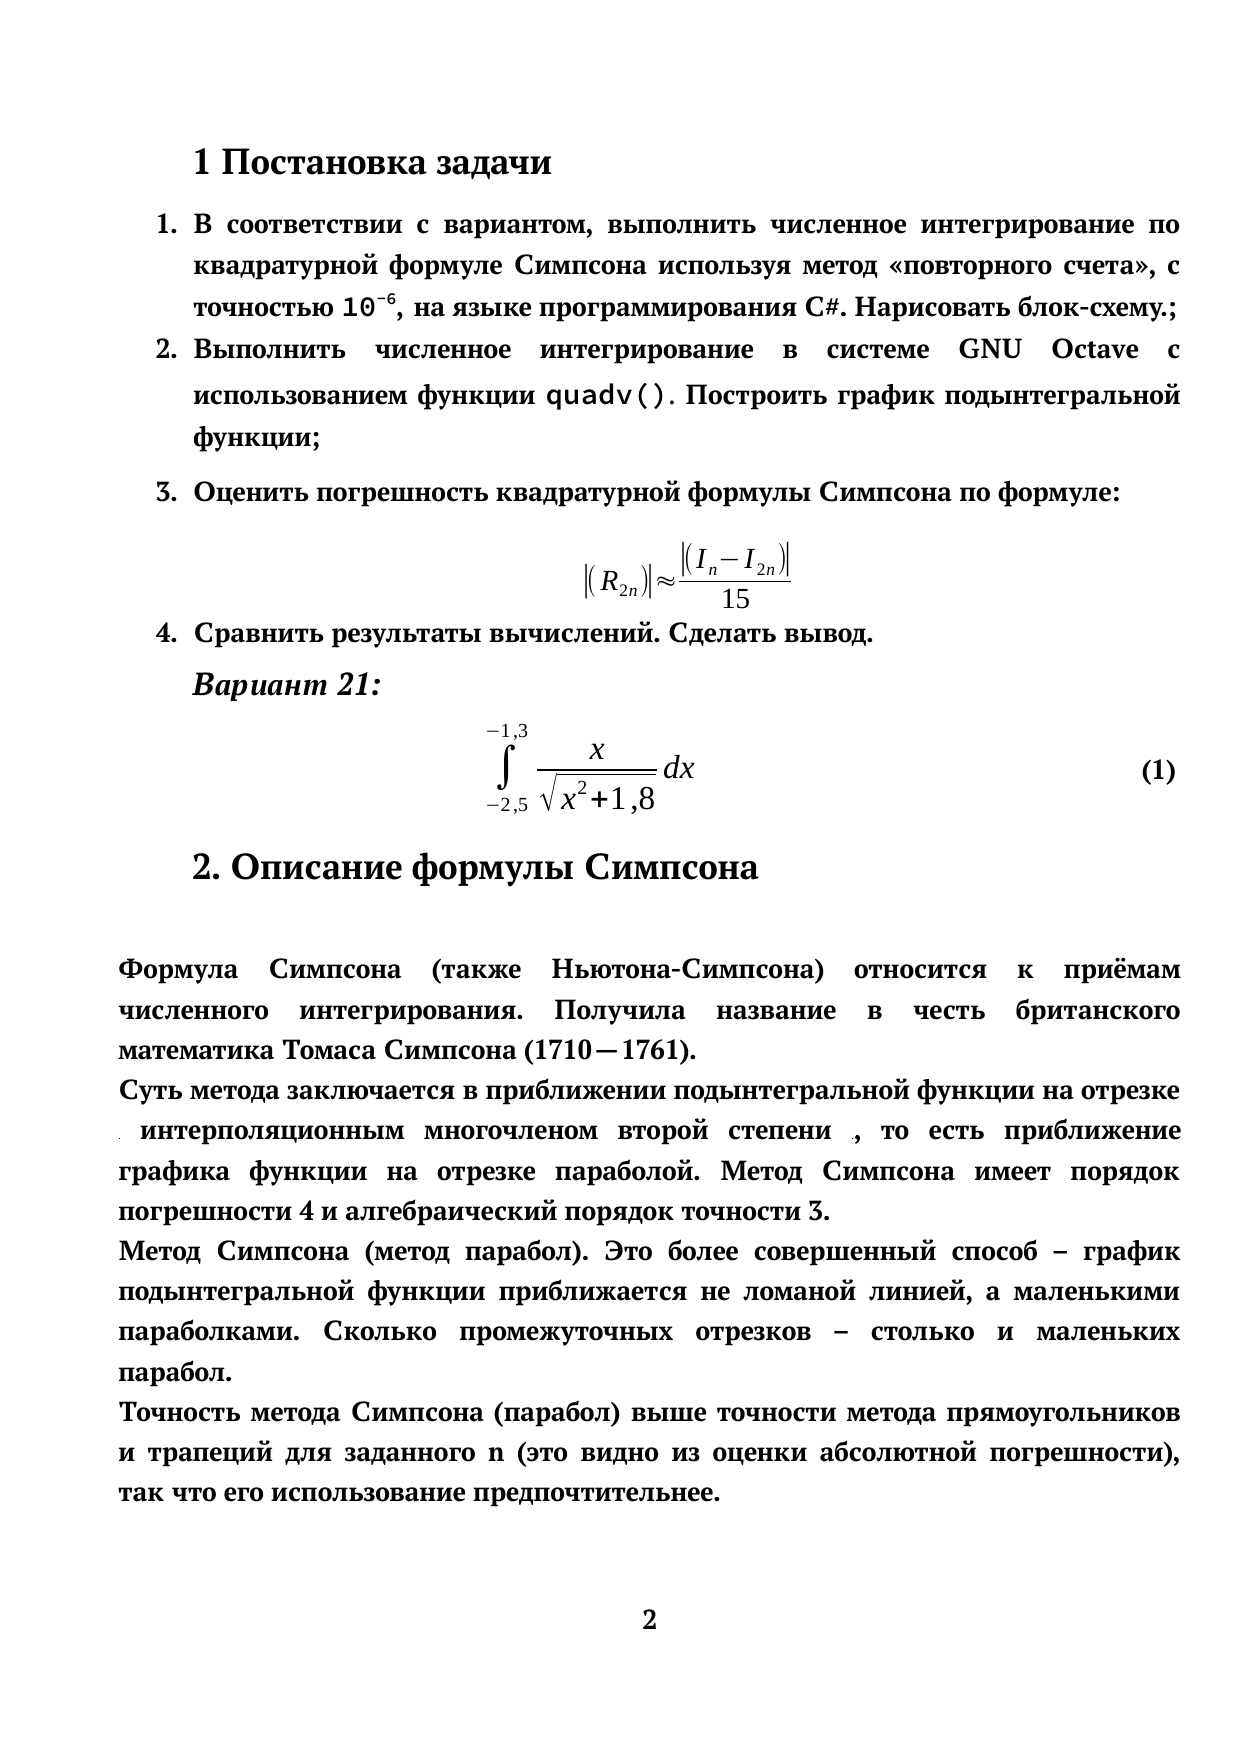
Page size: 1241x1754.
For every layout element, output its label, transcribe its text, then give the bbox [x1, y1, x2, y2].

list В соответствии с вариантом, выполнить численное интегрирование по квадратурной формуле Симпсона используя метод «повторного счета», с точностью 10-6, на языке программирования C#. Нарисовать блок-схему.; [156, 207, 1181, 324]
text Метод Симпсона (метод парабол). Это более совершенный способ – график подынтегральной функции приближается не ломаной линией, а маленькими параболками. Сколько промежуточных отрезков – столько и маленьких парабол. [118, 1233, 1181, 1387]
table_header [118, 715, 1063, 823]
list Сравнить результаты вычислений. Сделать вывод. [156, 616, 1181, 649]
table_header (1) [1063, 715, 1181, 823]
list Оценить погрешность квадратурной формулы Симпсона по формуле: [156, 474, 1181, 508]
text Суть метода заключается в приближении подынтегральной функции на отрезке интерполяционным многочленом второй степени , то есть приближение графика функции на отрезке параболой. Метод Симпсона имеет порядок погрешности 4 и алгебраический порядок точности 3. [118, 1072, 1181, 1226]
subtitle Вариант 21: [118, 664, 1181, 702]
text Формула Симпсона (также Ньютона-Симпсона) относится к приёмам численного интегрирования. Получила название в честь британского математика Томаса Симпсона (1710—1761). [118, 952, 1181, 1066]
list Выполнить численное интегрирование в системе GNU Octave с использованием функции quadv(). Построить график подынтегральной функции; [156, 332, 1181, 453]
subtitle 1 Постановка задачи [192, 139, 1181, 183]
text Точность метода Симпсона (парабол) выше точности метода прямоугольников и трапеций для заданного n (это видно из оценки абсолютной погрешности), так что его использование предпочтительнее. [118, 1394, 1181, 1508]
subtitle 2. Описание формулы Симпсона [192, 843, 1181, 888]
